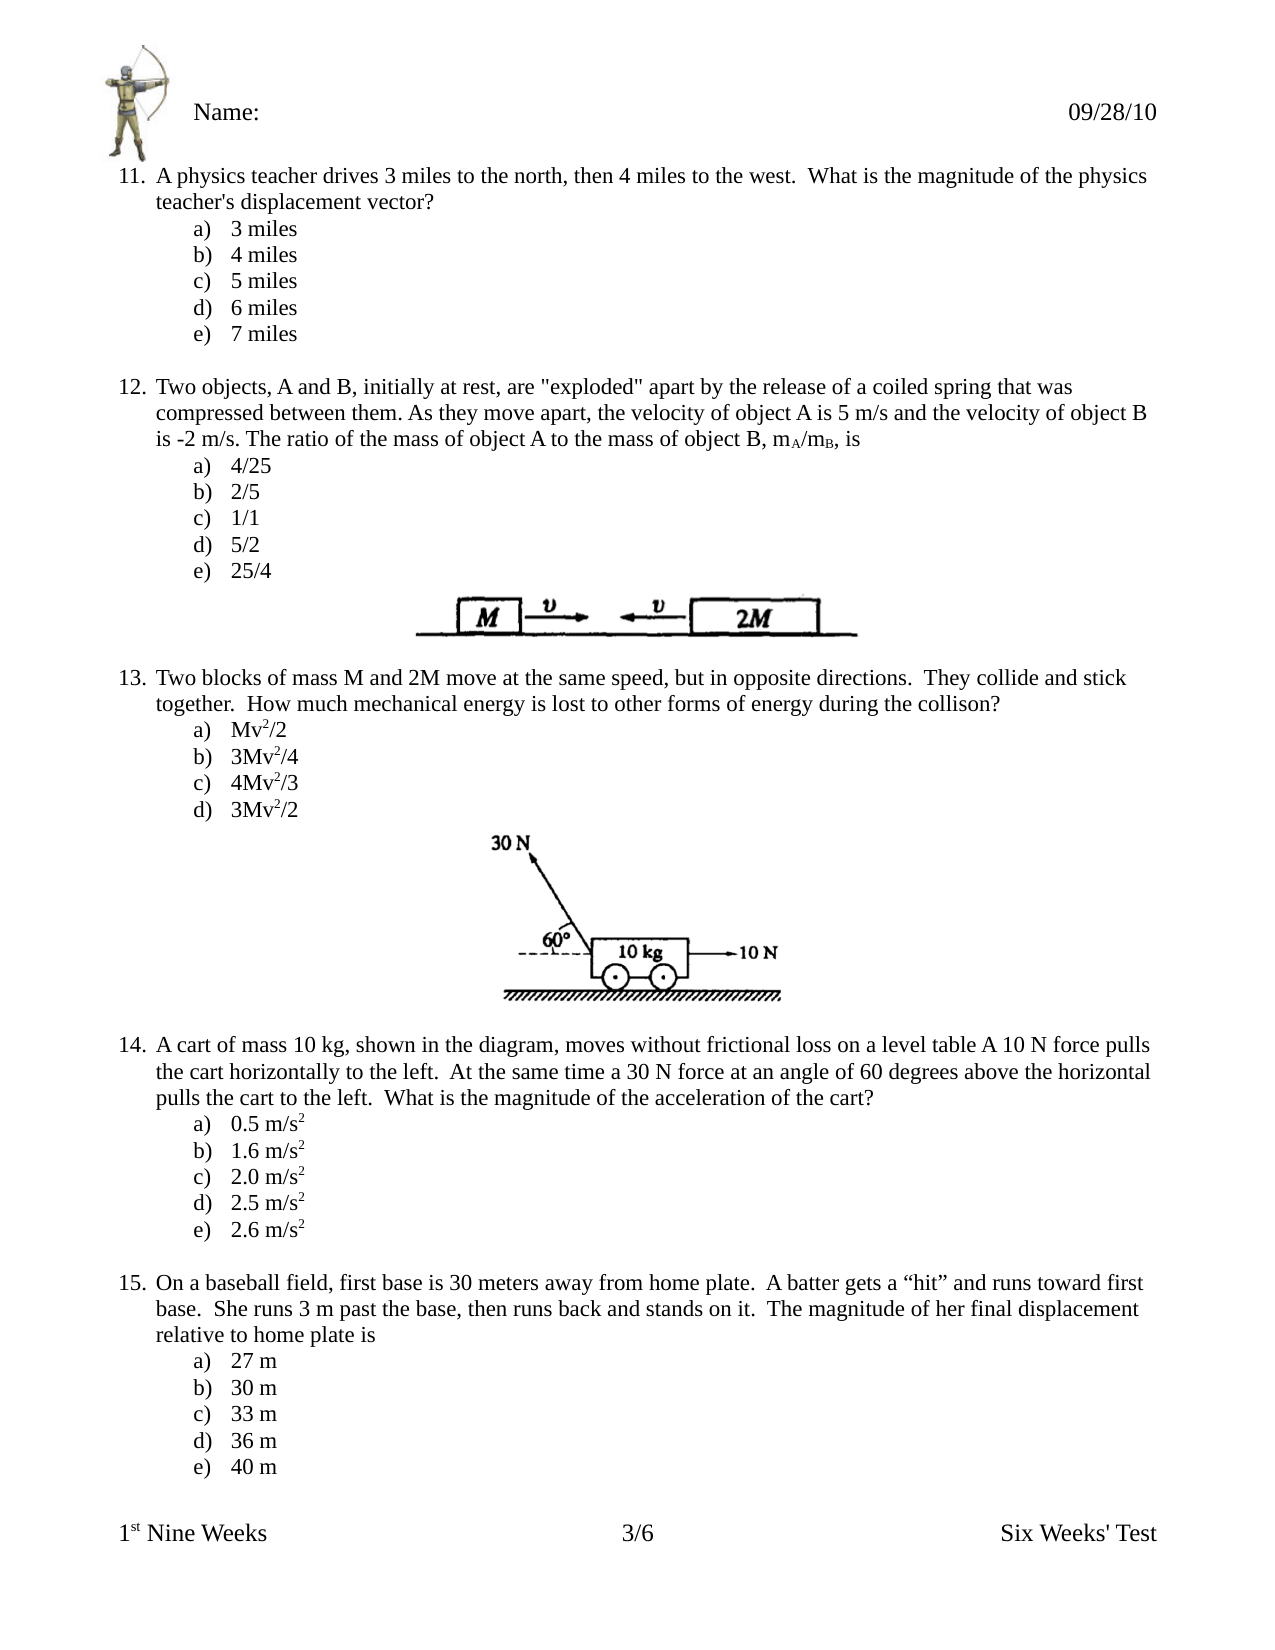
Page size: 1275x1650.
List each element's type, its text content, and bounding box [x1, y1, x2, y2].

list 2.0 m/s2 [193, 1163, 1157, 1189]
list 4 miles [193, 241, 1157, 267]
list 5 miles [193, 267, 1157, 294]
list 3Mv2/4 [193, 743, 1157, 769]
list 1/1 [193, 504, 1157, 531]
list Mv2/2 [193, 717, 1157, 743]
list 27 m [193, 1348, 1157, 1374]
list 5/2 [193, 531, 1157, 557]
list 25/4 [193, 557, 1157, 583]
list 36 m [193, 1427, 1157, 1453]
list 4Mv2/3 [193, 769, 1157, 796]
list 40 m [193, 1453, 1157, 1479]
list 2/5 [193, 478, 1157, 504]
list 2.6 m/s2 [193, 1216, 1157, 1242]
list 6 miles [193, 294, 1157, 320]
picture [487, 822, 788, 1005]
list 0.5 m/s2 [193, 1110, 1157, 1137]
list 33 m [193, 1400, 1157, 1427]
list 7 miles [193, 320, 1157, 346]
picture [412, 583, 863, 638]
list Two blocks of mass M and 2M move at the same speed, but in opposite directions. They collide and stick together. How much mechanical energy is lost to other forms of energy during the collison? [118, 664, 1157, 717]
list 2.5 m/s2 [193, 1189, 1157, 1216]
picture [82, 45, 193, 162]
list 3Mv2/2 [193, 796, 1157, 822]
list 3 miles [193, 214, 1157, 241]
list 1.6 m/s2 [193, 1137, 1157, 1163]
list 30 m [193, 1374, 1157, 1400]
list On a baseball field, first base is 30 meters away from home plate. A batter gets a “hit” and runs toward first base. She runs 3 m past the base, then runs back and stands on it. The magnitude of her final displacement relative to home plate is [118, 1268, 1157, 1348]
list Two objects, A and B, initially at rest, are "exploded" apart by the release of a coiled spring that was compressed between them. As they move apart, the velocity of object A is 5 m/s and the velocity of object B is -2 m/s. The ratio of the mass of object A to the mass of object B, mA/mB, is [118, 373, 1157, 452]
list A physics teacher drives 3 miles to the north, then 4 miles to the west. What is the magnitude of the physics teacher's displacement vector? [118, 156, 1157, 214]
list 4/25 [193, 452, 1157, 478]
list A cart of mass 10 kg, shown in the diagram, moves without frictional loss on a level table A 10 N force pulls the cart horizontally to the left. At the same time a 30 N force at an angle of 60 degrees above the horizontal pulls the cart to the left. What is the magnitude of the acceleration of the cart? [118, 1031, 1157, 1110]
